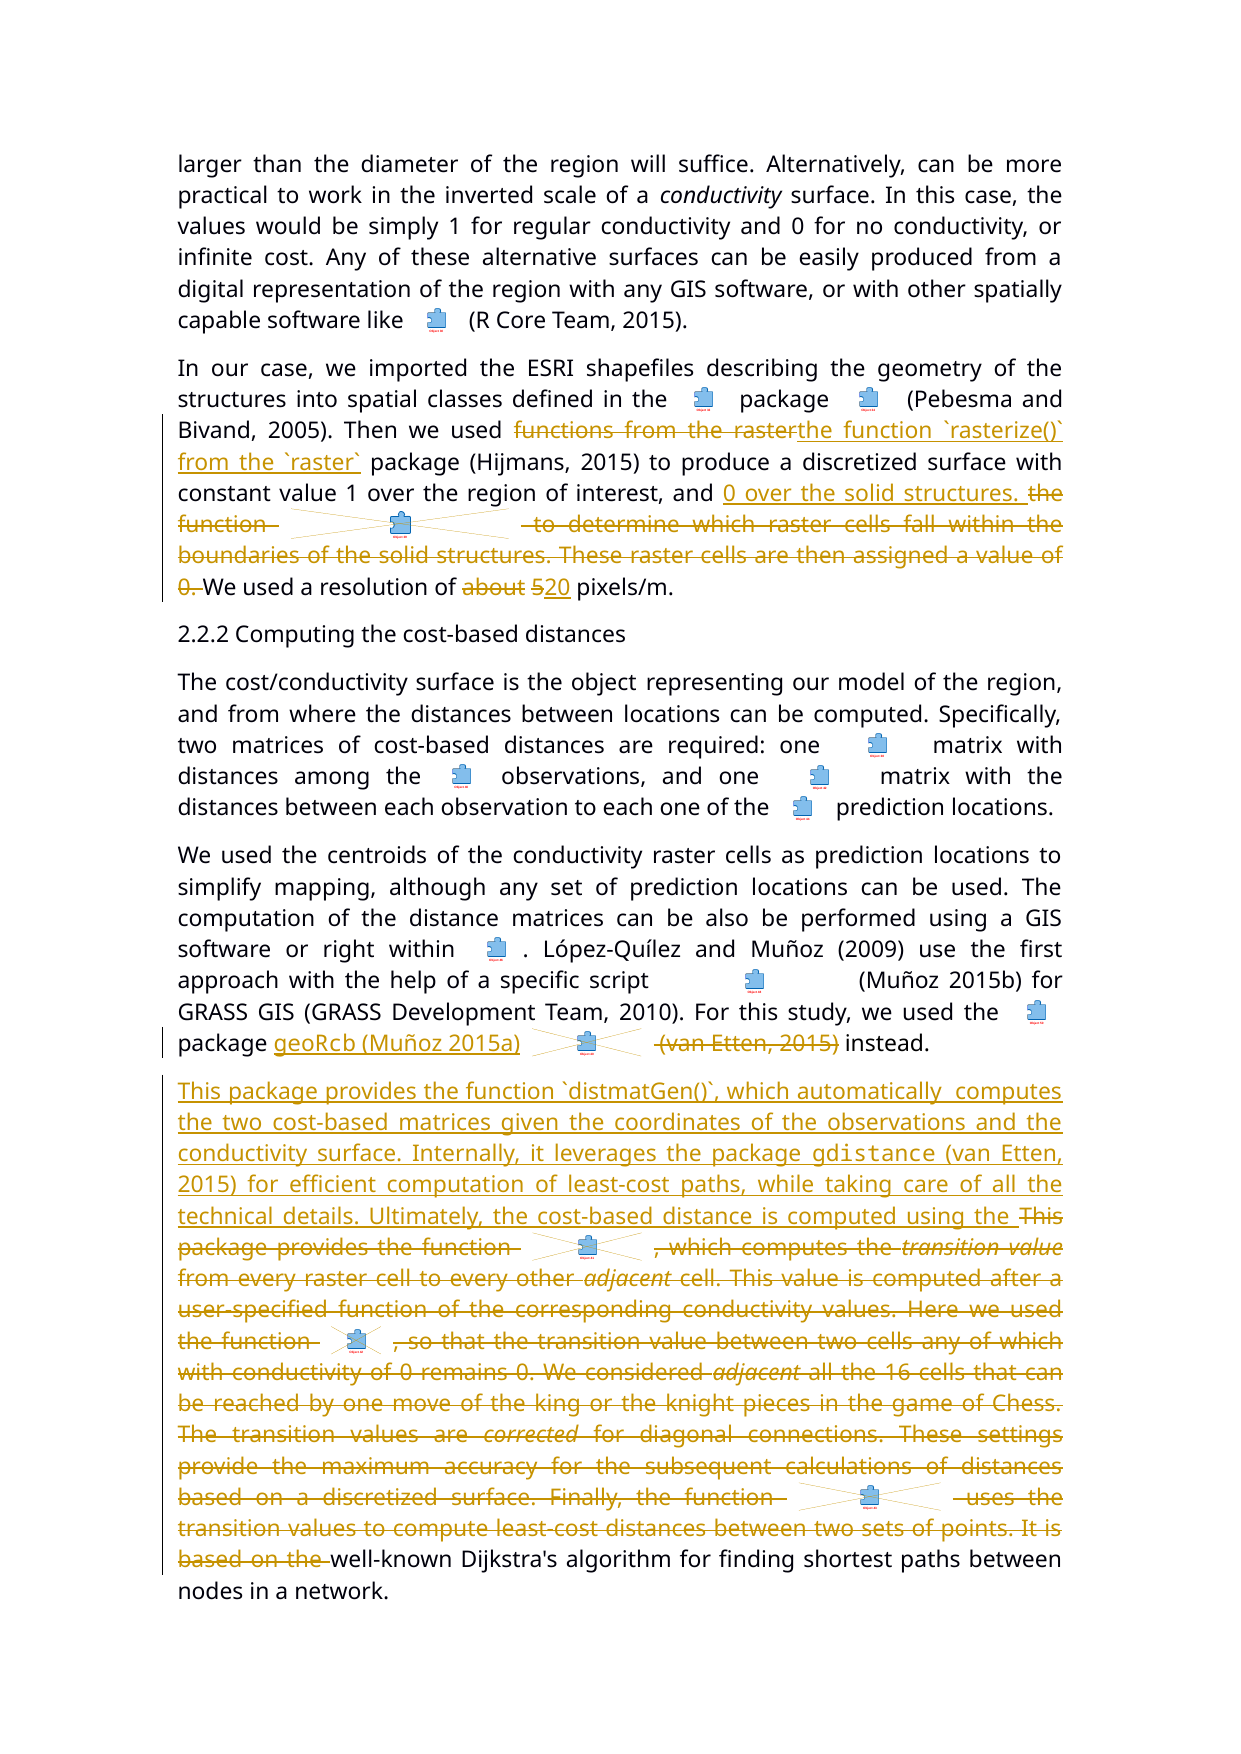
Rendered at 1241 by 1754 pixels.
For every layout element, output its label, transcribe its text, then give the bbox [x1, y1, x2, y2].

text This package provides the function `distmatGen()`, which automatically computes the two cost-based matrices given the coordinates of the observations and the conductivity surface. Internally, it leverages the package gdistance (van Etten, 2015) for efficient computation of least-cost paths, while taking care of all the technical details. Ultimately, the cost-based distance is computed using the well-known Dijkstra's algorithm for finding shortest paths between nodes in a network. [177, 1075, 1063, 1101]
text This package provides the function `distmatGen()`, which automatically computes the two cost-based matrices given the coordinates of the observations and the conductivity surface. Internally, it leverages the package gdistance (van Etten, 2015) for efficient computation of least-cost paths, while taking care of all the technical details. Ultimately, the cost-based distance is computed using the well-known Dijkstra's algorithm for finding shortest paths between nodes in a network. [177, 1281, 1063, 1311]
text This package provides the function `distmatGen()`, which automatically computes the two cost-based matrices given the coordinates of the observations and the conductivity surface. Internally, it leverages the package gdistance (van Etten, 2015) for efficient computation of least-cost paths, while taking care of all the technical details. Ultimately, the cost-based distance is computed using the well-known Dijkstra's algorithm for finding shortest paths between nodes in a network. [177, 1102, 1063, 1132]
text This package provides the function `distmatGen()`, which automatically computes the two cost-based matrices given the coordinates of the observations and the conductivity surface. Internally, it leverages the package gdistance (van Etten, 2015) for efficient computation of least-cost paths, while taking care of all the technical details. Ultimately, the cost-based distance is computed using the well-known Dijkstra's algorithm for finding shortest paths between nodes in a network. [177, 1437, 1063, 1467]
text In our case, we imported the ESRI shapefiles describing the geometry of the structures into spatial classes defined in the package (Pebesma and Bivand, 2005). Then we used the function `rasterize()` from the `raster` package (Hijmans, 2015) to produce a discretized surface with constant value 1 over the region of interest, and 0 over the solid structures. We used a resolution of 20 pixels/m. [177, 558, 1063, 602]
text 2.2.2 Computing the cost-based distances [177, 618, 1063, 650]
text The cost/conductivity surface is the object representing our model of the region, and from where the distances between locations can be computed. Specifically, two matrices of cost-based distances are required: one matrix with distances among the observations, and one matrix with the distances between each observation to each one of the prediction locations. [177, 666, 1063, 823]
text This package provides the function `distmatGen()`, which automatically computes the two cost-based matrices given the coordinates of the observations and the conductivity surface. Internally, it leverages the package gdistance (van Etten, 2015) for efficient computation of least-cost paths, while taking care of all the technical details. Ultimately, the cost-based distance is computed using the well-known Dijkstra's algorithm for finding shortest paths between nodes in a network. [177, 1196, 1063, 1280]
text This package provides the function `distmatGen()`, which automatically computes the two cost-based matrices given the coordinates of the observations and the conductivity surface. Internally, it leverages the package gdistance (van Etten, 2015) for efficient computation of least-cost paths, while taking care of all the technical details. Ultimately, the cost-based distance is computed using the well-known Dijkstra's algorithm for finding shortest paths between nodes in a network. [177, 1468, 1063, 1606]
text This package provides the function `distmatGen()`, which automatically computes the two cost-based matrices given the coordinates of the observations and the conductivity surface. Internally, it leverages the package gdistance (van Etten, 2015) for efficient computation of least-cost paths, while taking care of all the technical details. Ultimately, the cost-based distance is computed using the well-known Dijkstra's algorithm for finding shortest paths between nodes in a network. [177, 1312, 1063, 1373]
text In our case, we imported the ESRI shapefiles describing the geometry of the structures into spatial classes defined in the package (Pebesma and Bivand, 2005). Then we used the function `rasterize()` from the `raster` package (Hijmans, 2015) to produce a discretized surface with constant value 1 over the region of interest, and 0 over the solid structures. We used a resolution of 20 pixels/m. [177, 352, 1063, 557]
text This package provides the function `distmatGen()`, which automatically computes the two cost-based matrices given the coordinates of the observations and the conductivity surface. Internally, it leverages the package gdistance (van Etten, 2015) for efficient computation of least-cost paths, while taking care of all the technical details. Ultimately, the cost-based distance is computed using the well-known Dijkstra's algorithm for finding shortest paths between nodes in a network. [177, 1133, 1063, 1164]
text We used the centroids of the conductivity raster cells as prediction locations to simplify mapping, although any set of prediction locations can be used. The computation of the distance matrices can be also be performed using a GIS software or right within . López-Quílez and Muñoz (2009) use the first approach with the help of a specific script (Muñoz 2015b) for GRASS GIS (GRASS Development Team, 2010). For this study, we used the package geoRcb (Muñoz 2015a) instead. [177, 839, 1063, 1058]
text This package provides the function `distmatGen()`, which automatically computes the two cost-based matrices given the coordinates of the observations and the conductivity surface. Internally, it leverages the package gdistance (van Etten, 2015) for efficient computation of least-cost paths, while taking care of all the technical details. Ultimately, the cost-based distance is computed using the well-known Dijkstra's algorithm for finding shortest paths between nodes in a network. [177, 1406, 1063, 1436]
text This package provides the function `distmatGen()`, which automatically computes the two cost-based matrices given the coordinates of the observations and the conductivity surface. Internally, it leverages the package gdistance (van Etten, 2015) for efficient computation of least-cost paths, while taking care of all the technical details. Ultimately, the cost-based distance is computed using the well-known Dijkstra's algorithm for finding shortest paths between nodes in a network. [177, 1165, 1063, 1195]
text This package provides the function `distmatGen()`, which automatically computes the two cost-based matrices given the coordinates of the observations and the conductivity surface. Internally, it leverages the package gdistance (van Etten, 2015) for efficient computation of least-cost paths, while taking care of all the technical details. Ultimately, the cost-based distance is computed using the well-known Dijkstra's algorithm for finding shortest paths between nodes in a network. [177, 1374, 1063, 1405]
text larger than the diameter of the region will suffice. Alternatively, can be more practical to work in the inverted scale of a conductivity surface. In this case, the values would be simply 1 for regular conductivity and 0 for no conductivity, or infinite cost. Any of these alternative surfaces can be easily produced from a digital representation of the region with any GIS software, or with other spatially capable software like (R Core Team, 2015). [177, 148, 1063, 335]
